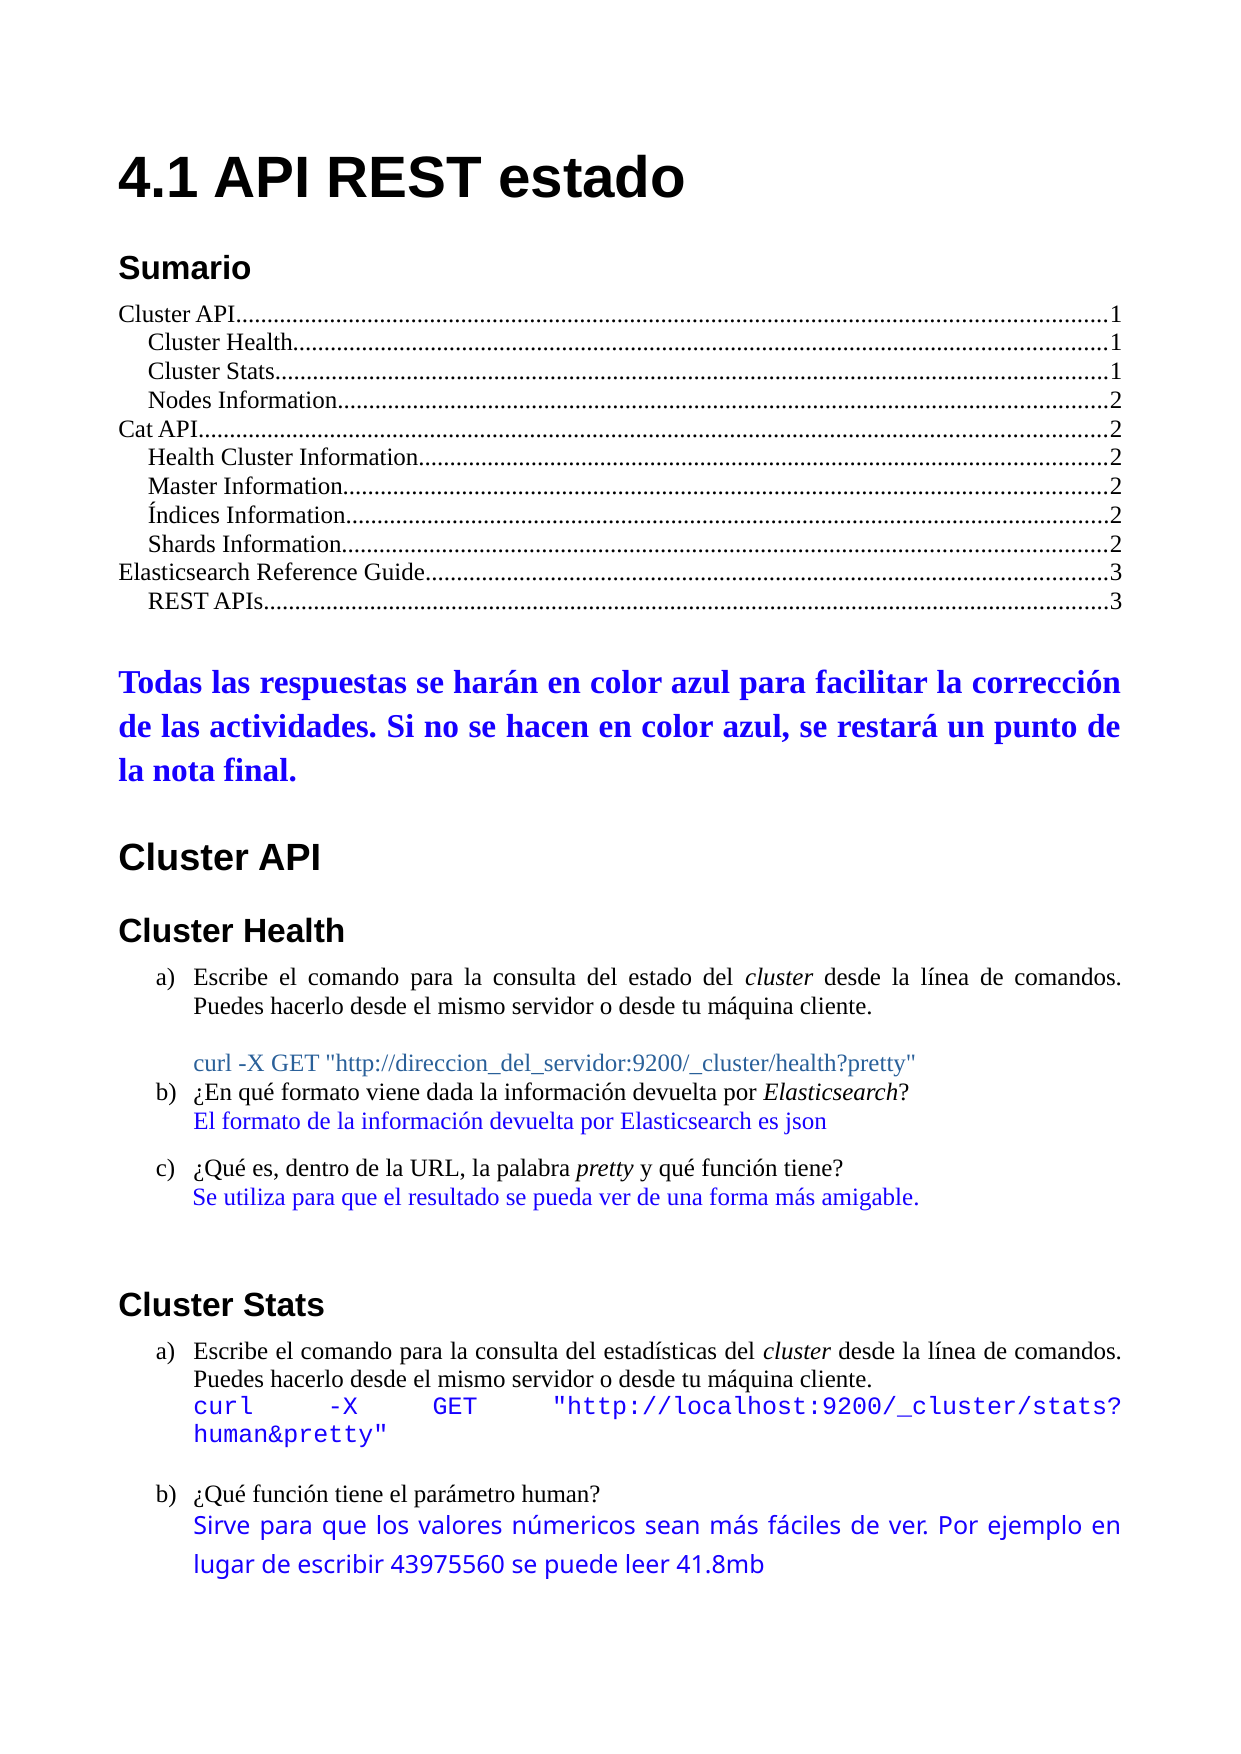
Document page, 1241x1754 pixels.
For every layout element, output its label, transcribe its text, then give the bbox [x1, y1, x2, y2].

text REST APIs 3 [148, 586, 1122, 615]
text Elasticsearch Reference Guide 3 [118, 557, 1122, 586]
text Todas las respuestas se harán en color azul para facilitar la corrección de las actividades. Si no se hacen en color azul, se restará un punto de la nota final. [118, 662, 1122, 789]
text Nodes Information 2 [148, 385, 1122, 414]
subtitle Cluster Stats [118, 1284, 1122, 1323]
list El formato de la información devuelta por Elasticsearch es json [156, 1106, 1122, 1134]
subtitle Cluster Health [118, 911, 1122, 950]
text Cluster Health 1 [148, 327, 1122, 356]
text Health Cluster Information 2 [148, 442, 1122, 471]
subtitle Sumario [118, 248, 1122, 286]
list Escribe el comando para la consulta del estado del cluster desde la línea de comandos. Puedes hacerlo desde el mismo servidor o desde tu máquina cliente. [156, 962, 1122, 1020]
list ¿En qué formato viene dada la información devuelta por Elasticsearch? [156, 1077, 1122, 1106]
text Cluster Stats 1 [148, 356, 1122, 385]
text Se utiliza para que el resultado se pueda ver de una forma más amigable. [118, 1182, 1122, 1211]
list curl -X GET "http://localhost:9200/_cluster/stats?human&pretty" [156, 1393, 1122, 1450]
text Índices Information 2 [148, 500, 1122, 529]
list Escribe el comando para la consulta del estadísticas del cluster desde la línea de comandos. Puedes hacerlo desde el mismo servidor o desde tu máquina cliente. [156, 1336, 1122, 1393]
text Cluster API 1 [118, 299, 1122, 327]
list curl -X GET "http://direccion_del_servidor:9200/_cluster/health?pretty" [156, 1048, 1122, 1077]
text Cat API 2 [118, 414, 1122, 442]
list ¿Qué es, dentro de la URL, la palabra pretty y qué función tiene? [156, 1153, 1122, 1182]
list Sirve para que los valores númericos sean más fáciles de ver. Por ejemplo en lugar de escribir 43975560 se puede leer 41.8mb [156, 1507, 1122, 1581]
list ¿Qué función tiene el parámetro human? [156, 1479, 1122, 1507]
text Master Information 2 [148, 471, 1122, 500]
title 4.1 API REST estado [118, 143, 1122, 210]
subtitle Cluster API [118, 834, 1122, 878]
text Shards Information 2 [148, 529, 1122, 557]
